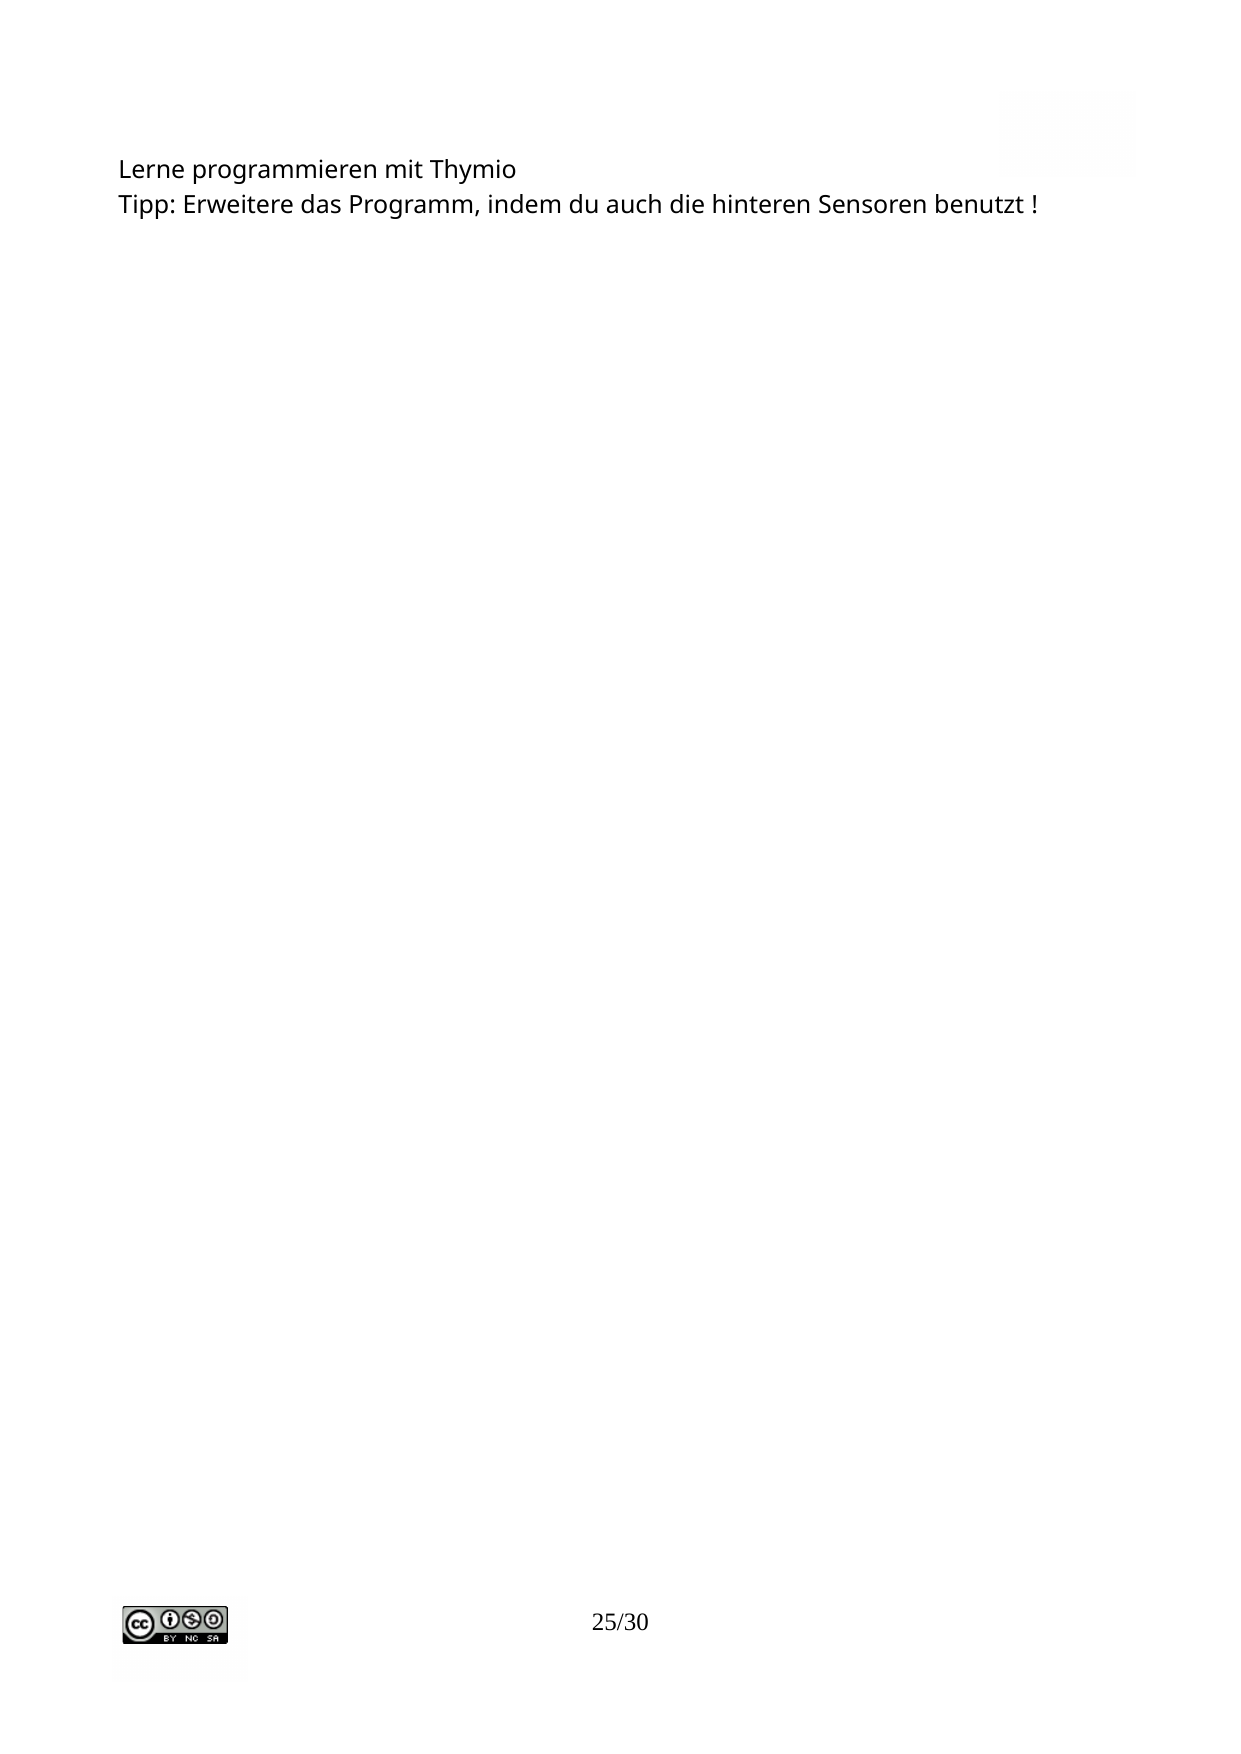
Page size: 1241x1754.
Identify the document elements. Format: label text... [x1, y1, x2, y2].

picture [999, 91, 1136, 177]
picture [112, 1596, 249, 1682]
text Tipp: Erweitere das Programm, indem du auch die hinteren Sensoren benutzt ! [118, 186, 1122, 220]
